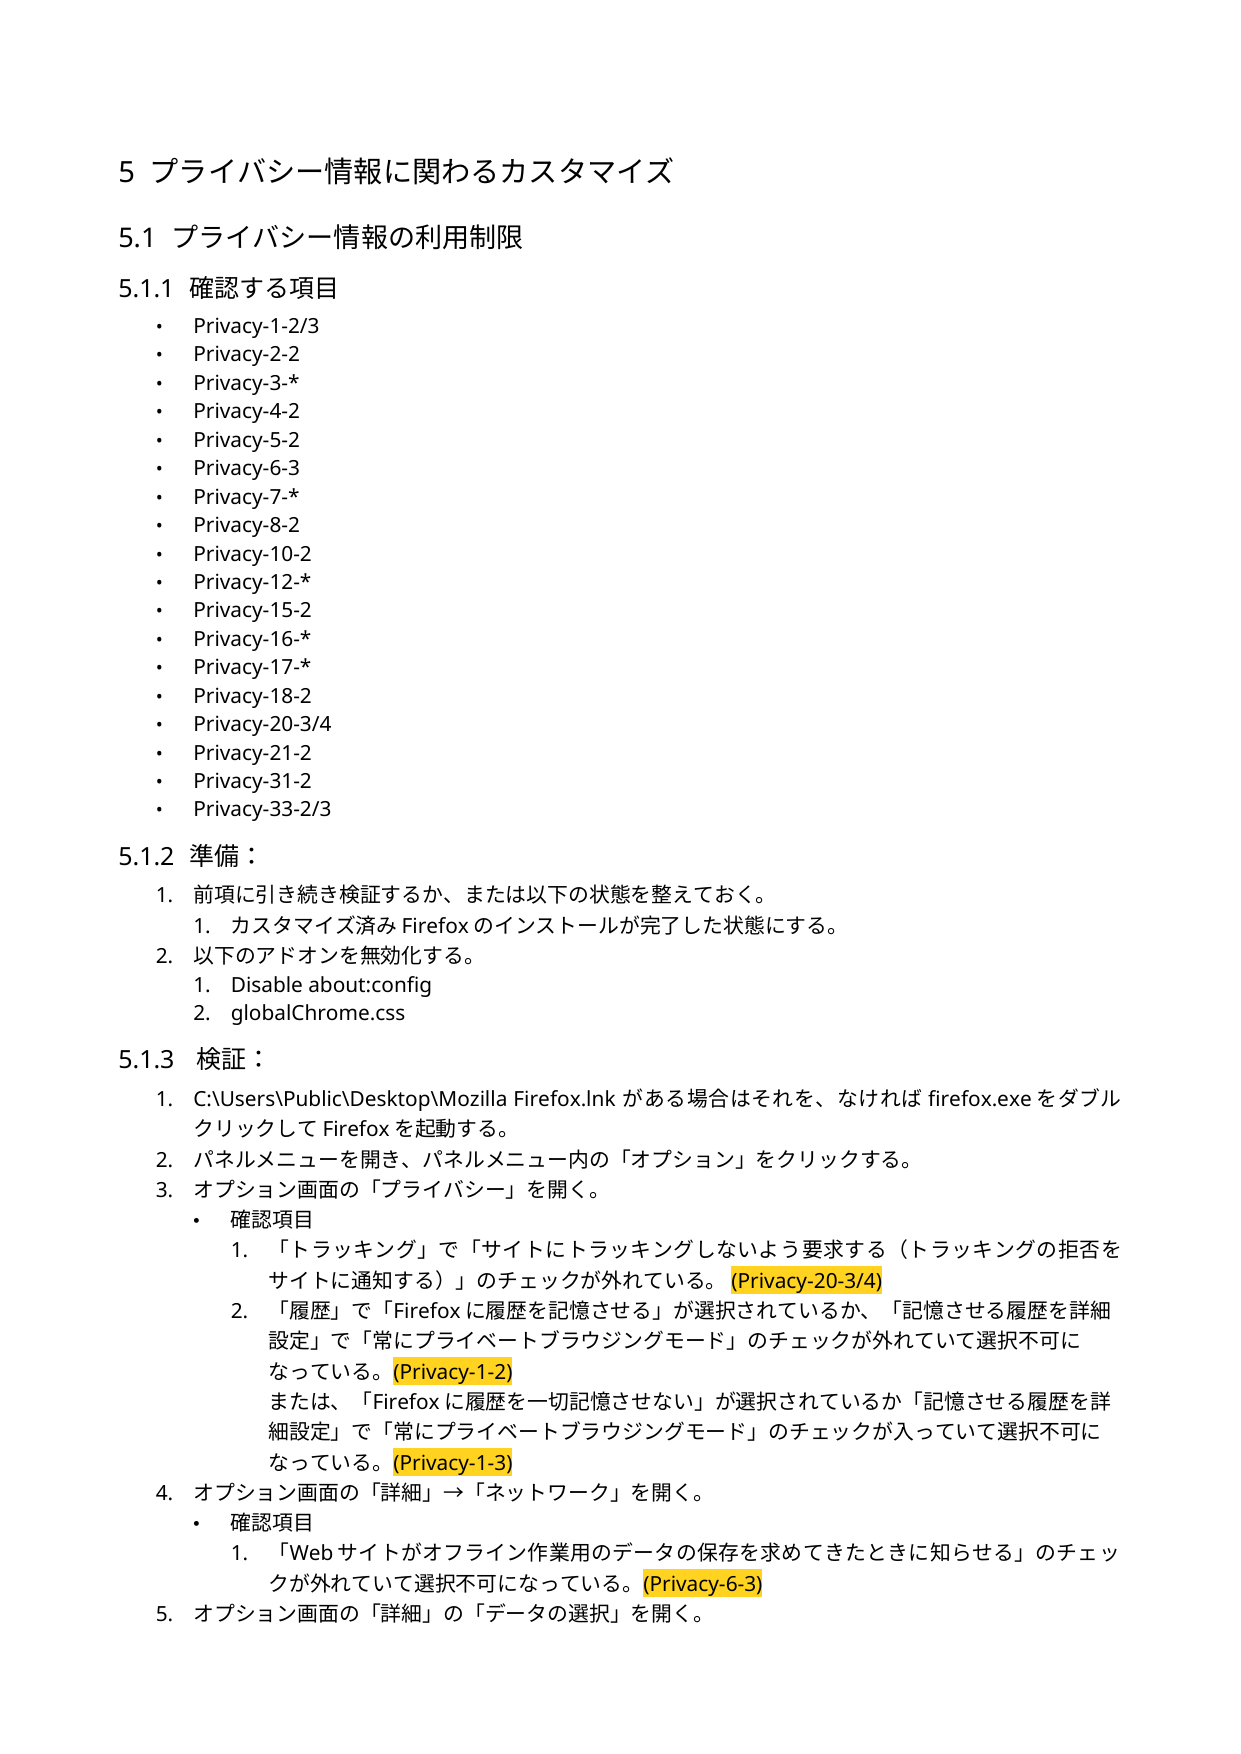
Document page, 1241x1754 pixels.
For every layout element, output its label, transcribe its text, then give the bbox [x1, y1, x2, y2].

list Privacy-2-2 [156, 339, 1122, 368]
subtitle プライバシー情報の利用制限 [118, 216, 1122, 255]
list Privacy-10-2 [156, 539, 1122, 567]
list Privacy-16-* [156, 624, 1122, 652]
list 確認項目 [193, 1203, 1122, 1234]
list Privacy-12-* [156, 567, 1122, 596]
list オプション画面の「詳細」→「ネットワーク」を開く。 [156, 1476, 1122, 1506]
list Privacy-15-2 [156, 596, 1122, 624]
list Privacy-1-2/3 [156, 311, 1122, 339]
list 以下のアドオンを無効化する。 [156, 939, 1122, 970]
list 「Webサイトがオフライン作業用のデータの保存を求めてきたときに知らせる」のチェックが外れていて選択不可になっている。(Privacy-6-3) [231, 1537, 1122, 1597]
list オプション画面の「詳細」の「データの選択」を開く。 [156, 1597, 1122, 1627]
subtitle 確認する項目 [118, 268, 1122, 305]
subtitle プライバシー情報に関わるカスタマイズ [118, 149, 1122, 191]
list Privacy-33-2/3 [156, 794, 1122, 823]
list Privacy-8-2 [156, 510, 1122, 539]
list Privacy-5-2 [156, 425, 1122, 453]
list 前項に引き続き検証するか、または以下の状態を整えておく。 [156, 879, 1122, 909]
subtitle 準備： [118, 836, 1122, 872]
list Privacy-21-2 [156, 738, 1122, 766]
list Privacy-6-3 [156, 453, 1122, 482]
list 確認項目 [193, 1506, 1122, 1537]
list Privacy-4-2 [156, 396, 1122, 425]
list Privacy-18-2 [156, 681, 1122, 709]
subtitle 検証： [118, 1039, 1122, 1076]
list Privacy-20-3/4 [156, 709, 1122, 738]
list Privacy-3-* [156, 368, 1122, 396]
list Privacy-31-2 [156, 766, 1122, 794]
list C:\Users\Public\Desktop\Mozilla Firefox.lnk がある場合はそれを、なければfirefox.exeをダブルクリックしてFirefoxを起動する。 [156, 1082, 1122, 1143]
list Privacy-7-* [156, 482, 1122, 510]
list Privacy-17-* [156, 652, 1122, 681]
list 「トラッキング」で「サイトにトラッキングしないよう要求する（トラッキングの拒否をサイトに通知する）」のチェックが外れている。 (Privacy-20-3/4) [231, 1234, 1122, 1294]
list Disable about:config [193, 970, 1122, 998]
list globalChrome.css [193, 998, 1122, 1027]
list カスタマイズ済みFirefoxのインストールが完了した状態にする。 [193, 909, 1122, 939]
list 「履歴」で「Firefoxに履歴を記憶させる」が選択されているか、「記憶させる履歴を詳細設定」で「常にプライベートブラウジングモード」のチェックが外れていて選択不可になっている。(Privacy-1-2) または、「Firefoxに履歴を一切記憶させない」が選択されているか「記憶させる履歴を詳細設定」で「常にプライベートブラウジングモード」のチェックが入っていて選択不可になっている。(Privacy-1-3) [231, 1294, 1122, 1476]
list パネルメニューを開き、パネルメニュー内の「オプション」をクリックする。 [156, 1143, 1122, 1173]
list オプション画面の「プライバシー」を開く。 [156, 1173, 1122, 1203]
